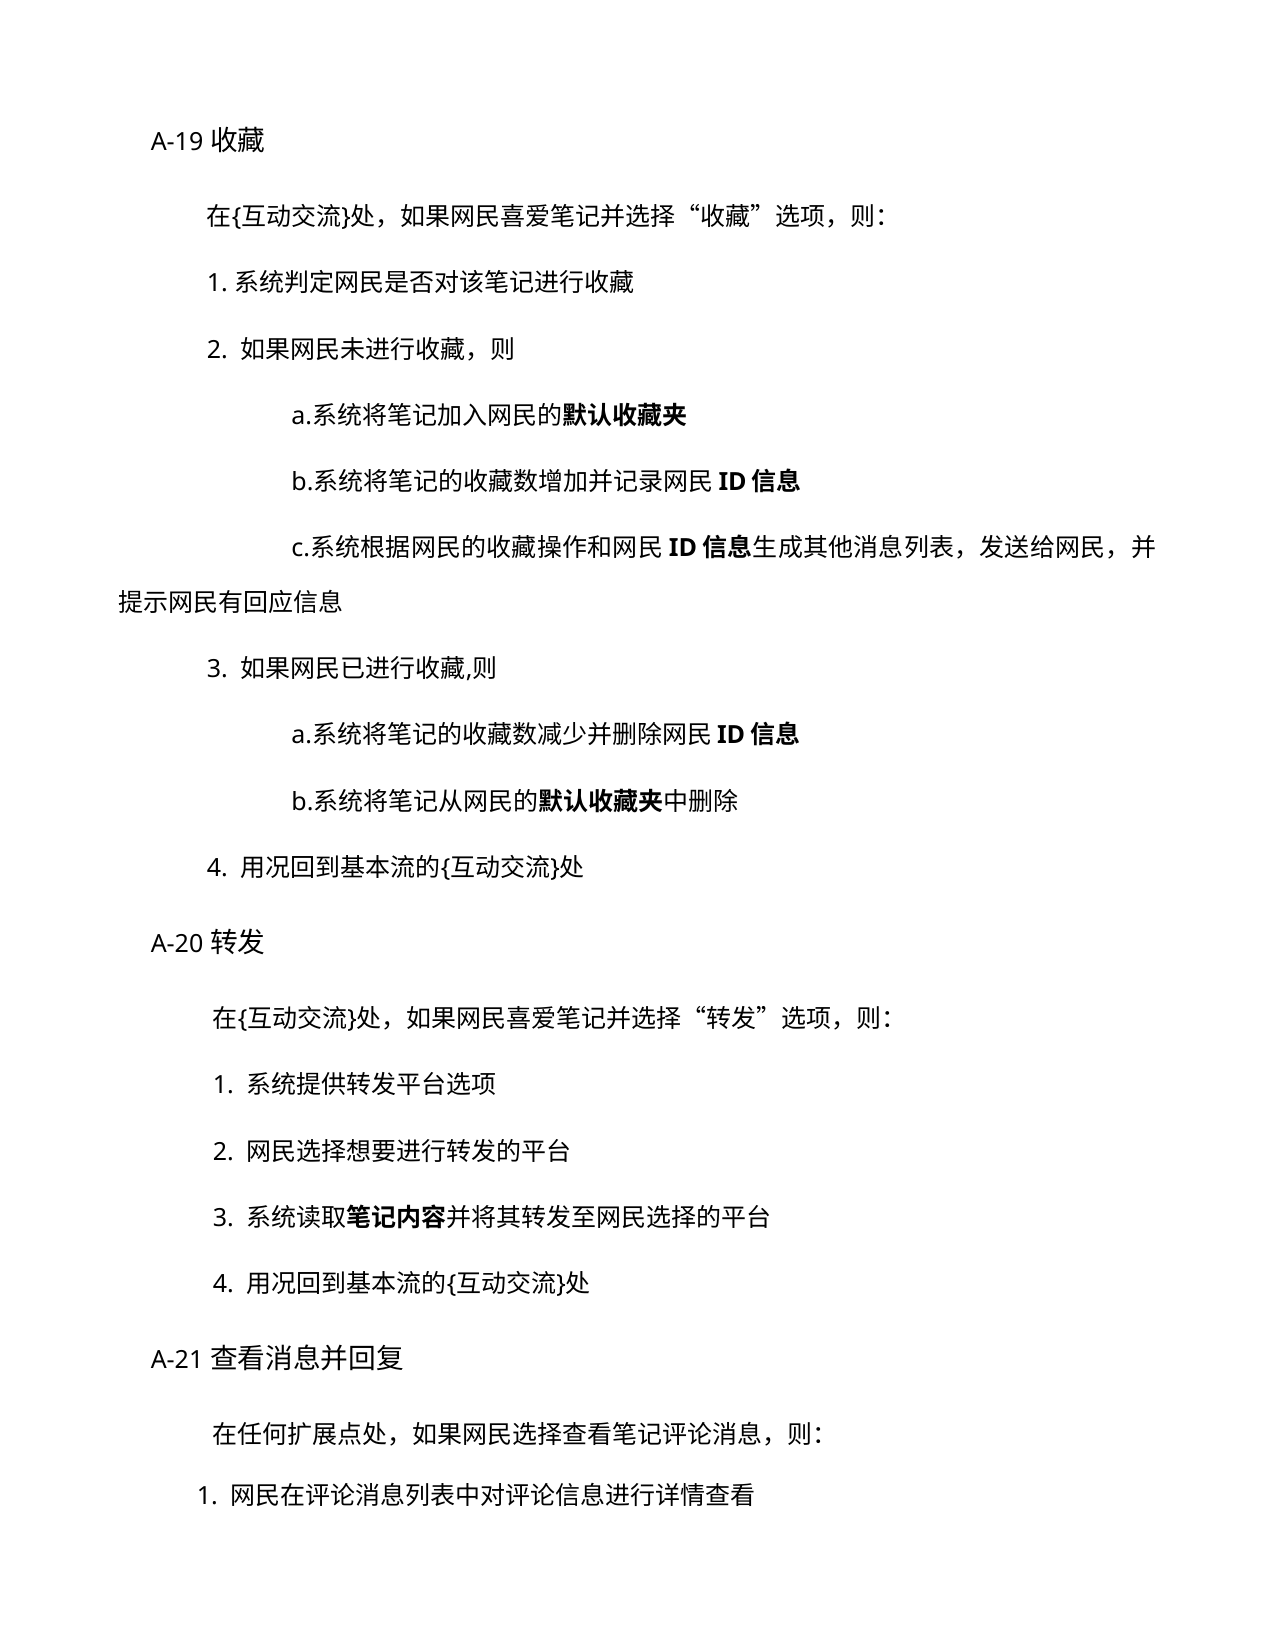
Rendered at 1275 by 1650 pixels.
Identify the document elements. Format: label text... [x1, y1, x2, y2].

text 2. 如果网民未进行收藏，则 [118, 329, 1157, 365]
text 2. 网民选择想要进行转发的平台 [118, 1131, 1157, 1167]
subtitle A-21 查看消息并回复 [118, 1336, 1157, 1377]
text 在任何扩展点处，如果网民选择查看笔记评论消息，则： [118, 1415, 1157, 1451]
text a.系统将笔记的收藏数减少并删除网民ID信息 [118, 715, 1157, 751]
subtitle A-19 收藏 [118, 118, 1157, 158]
text 在{互动交流}处，如果网民喜爱笔记并选择“收藏”选项，则： [118, 197, 1157, 233]
text 4. 用况回到基本流的{互动交流}处 [118, 847, 1157, 883]
text 1. 网民在评论消息列表中对评论信息进行详情查看 [118, 1475, 1157, 1512]
text a.系统将笔记加入网民的默认收藏夹 [118, 395, 1157, 432]
text 在{互动交流}处，如果网民喜爱笔记并选择“转发”选项，则： [118, 999, 1157, 1035]
text 3. 系统读取笔记内容并将其转发至网民选择的平台 [118, 1197, 1157, 1234]
text 1. 系统判定网民是否对该笔记进行收藏 [118, 263, 1157, 299]
text 4. 用况回到基本流的{互动交流}处 [118, 1264, 1157, 1300]
text b.系统将笔记从网民的默认收藏夹中删除 [118, 781, 1157, 817]
text b.系统将笔记的收藏数增加并记录网民ID信息 [118, 462, 1157, 498]
text 1. 系统提供转发平台选项 [118, 1065, 1157, 1101]
text c.系统根据网民的收藏操作和网民ID信息生成其他消息列表，发送给网民，并提示网民有回应信息 [118, 528, 1157, 618]
subtitle A-20 转发 [118, 920, 1157, 960]
text 3. 如果网民已进行收藏,则 [118, 648, 1157, 685]
